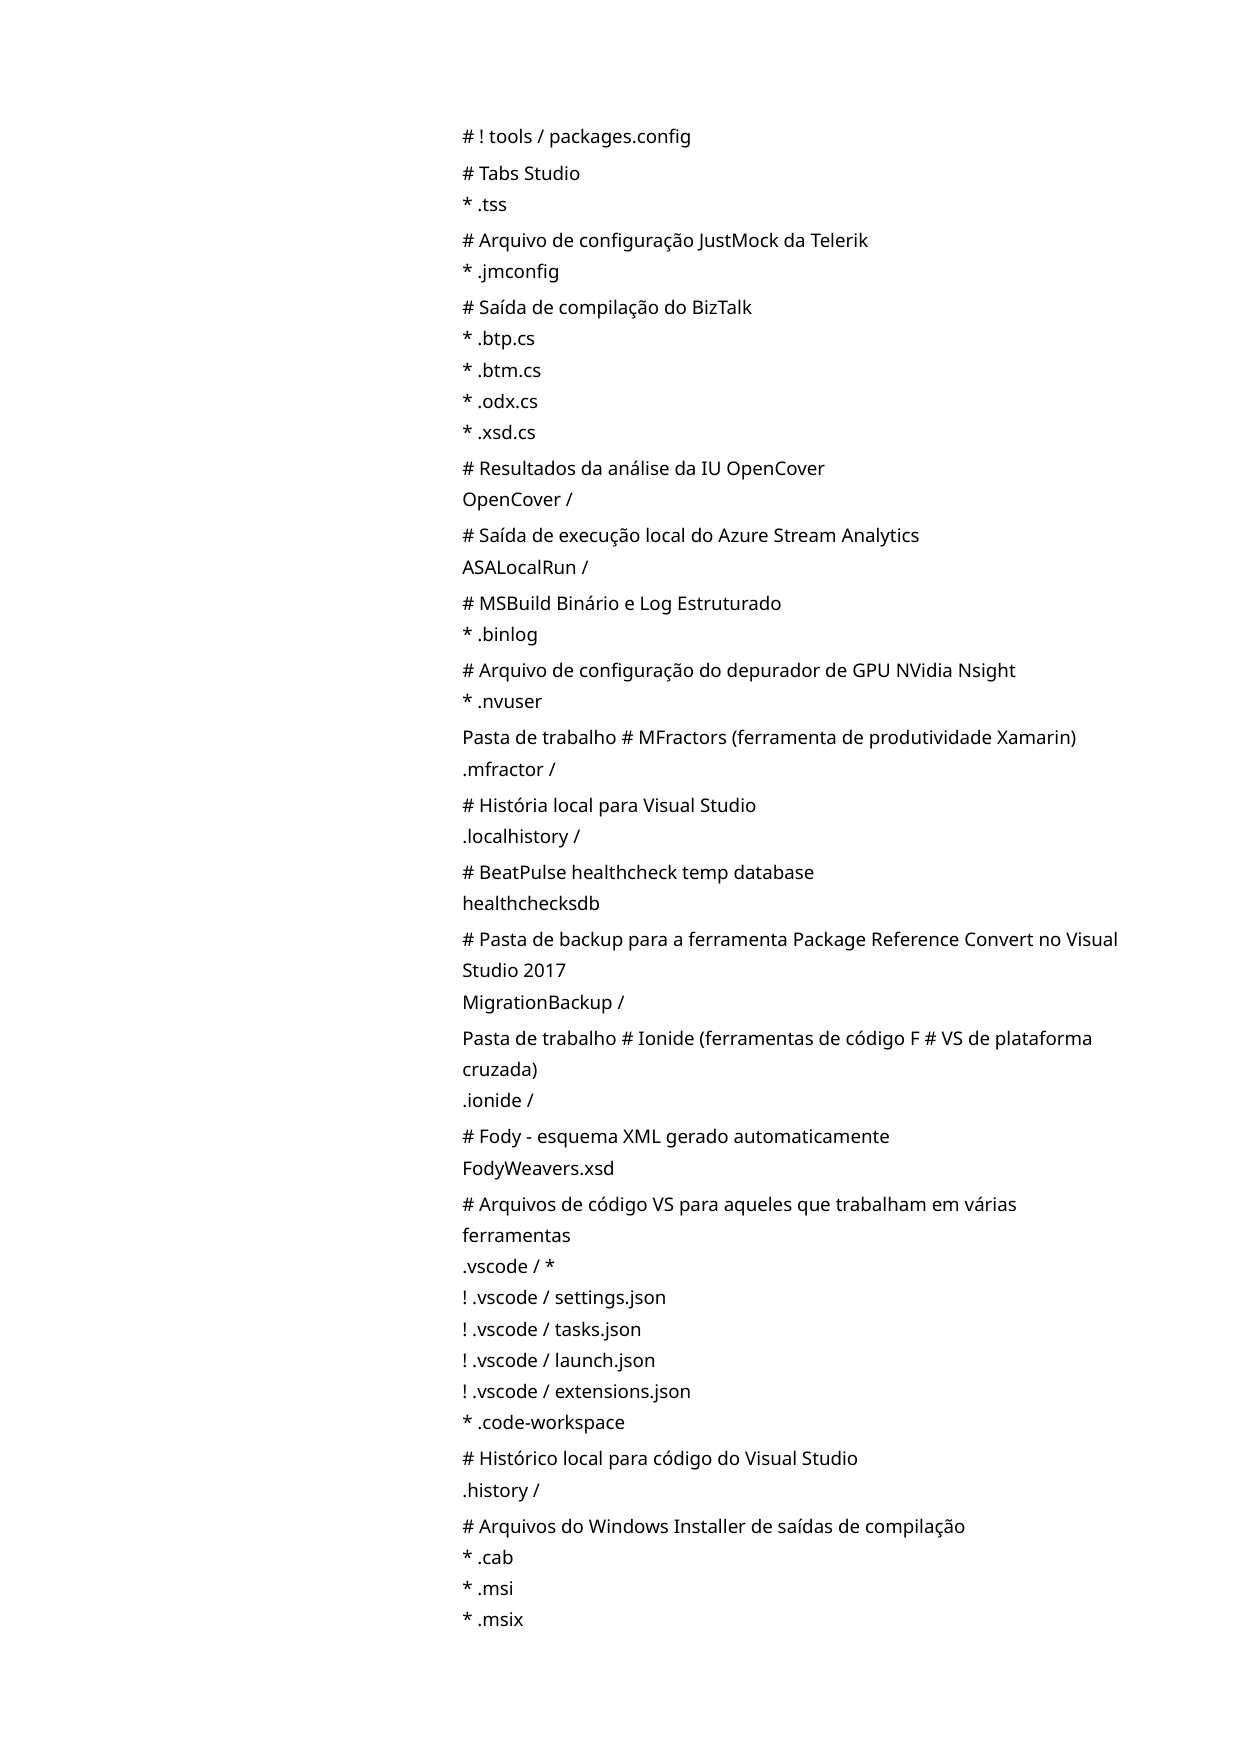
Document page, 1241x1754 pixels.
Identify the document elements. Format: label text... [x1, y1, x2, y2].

table_cell [462, 1015, 1122, 1019]
table_cell [462, 512, 1122, 517]
table_cell [118, 548, 462, 579]
table_cell # Arquivo de configuração do depurador de GPU NVidia Nsight [462, 652, 1122, 683]
table_cell [118, 786, 462, 817]
table_cell * .cab [462, 1539, 1122, 1570]
table_cell [118, 781, 462, 786]
table_cell [118, 1248, 462, 1279]
table_cell ! .vscode / launch.json [462, 1341, 1122, 1373]
table_cell FodyWeavers.xsd [462, 1149, 1122, 1180]
table_cell Pasta de trabalho # MFractors (ferramenta de produtividade Xamarin) [462, 719, 1122, 750]
table_cell [118, 921, 462, 983]
table_cell * .binlog [462, 616, 1122, 647]
table_cell ! .vscode / extensions.json [462, 1373, 1122, 1404]
table_cell [118, 1279, 462, 1310]
table_cell # MSBuild Binário e Log Estruturado [462, 584, 1122, 616]
table_cell [118, 284, 462, 289]
table_cell [462, 149, 1122, 154]
table_cell .mfractor / [462, 750, 1122, 781]
table_cell .localhistory / [462, 818, 1122, 849]
table_cell [118, 1149, 462, 1180]
table_cell [118, 1435, 462, 1440]
table_cell [118, 517, 462, 548]
table_cell ASALocalRun / [462, 548, 1122, 579]
table_cell [118, 149, 462, 154]
table_cell # Saída de compilação do BizTalk [462, 289, 1122, 320]
table_cell [118, 584, 462, 616]
table_cell * .odx.cs [462, 383, 1122, 414]
table_cell [118, 1118, 462, 1149]
table_cell [118, 849, 462, 853]
table_cell [462, 1503, 1122, 1507]
table_cell [118, 1539, 462, 1570]
table_cell [118, 1404, 462, 1435]
table_cell [462, 1180, 1122, 1185]
table_cell [118, 683, 462, 714]
table_cell healthchecksdb [462, 885, 1122, 916]
table_cell Pasta de trabalho # Ionide (ferramentas de código F # VS de plataforma cruzada) [462, 1019, 1122, 1082]
table_cell [118, 1185, 462, 1248]
table_cell * .msix [462, 1601, 1122, 1632]
table_cell [118, 1082, 462, 1113]
table_cell # Saída de execução local do Azure Stream Analytics [462, 517, 1122, 548]
table_cell .vscode / * [462, 1248, 1122, 1279]
table_cell * .btm.cs [462, 351, 1122, 382]
table_cell # Arquivos de código VS para aqueles que trabalham em várias ferramentas [462, 1185, 1122, 1248]
table_cell [118, 450, 462, 481]
table_cell [462, 781, 1122, 786]
table_cell [118, 916, 462, 921]
table_cell [118, 1373, 462, 1404]
table_cell # História local para Visual Studio [462, 786, 1122, 817]
table_cell .ionide / [462, 1082, 1122, 1113]
table_cell [118, 1440, 462, 1471]
table_cell [118, 647, 462, 652]
table_cell [118, 118, 462, 149]
table_cell * .btp.cs [462, 320, 1122, 351]
table_cell # Histórico local para código do Visual Studio [462, 1440, 1122, 1471]
table_cell [118, 289, 462, 320]
table_cell [118, 1507, 462, 1538]
table_cell [118, 320, 462, 351]
table_cell [118, 221, 462, 253]
table_cell [118, 580, 462, 584]
table_cell ! .vscode / settings.json [462, 1279, 1122, 1310]
table_cell # BeatPulse healthcheck temp database [462, 854, 1122, 885]
table_cell [118, 253, 462, 284]
table_cell [118, 1019, 462, 1082]
table_cell [462, 445, 1122, 450]
table_cell OpenCover / [462, 481, 1122, 512]
table_cell # Fody - esquema XML gerado automaticamente [462, 1118, 1122, 1149]
table_cell [118, 1113, 462, 1118]
table_cell [118, 983, 462, 1014]
table_cell # Arquivos do Windows Installer de saídas de compilação [462, 1507, 1122, 1538]
table_cell [118, 512, 462, 517]
table_cell [118, 481, 462, 512]
table_cell * .xsd.cs [462, 414, 1122, 445]
table_cell [118, 885, 462, 916]
table_cell [462, 916, 1122, 921]
table_cell * .code-workspace [462, 1404, 1122, 1435]
table_cell [118, 1471, 462, 1502]
table_cell # Tabs Studio [462, 154, 1122, 185]
table_cell * .tss [462, 185, 1122, 217]
table_cell [118, 414, 462, 445]
table_cell [462, 1435, 1122, 1440]
table_cell [118, 750, 462, 781]
table_cell [462, 580, 1122, 584]
table_cell [118, 1503, 462, 1507]
table_cell # ! tools / packages.config [462, 118, 1122, 149]
table_cell [118, 185, 462, 217]
table_cell [462, 849, 1122, 853]
table_cell [462, 284, 1122, 289]
table_cell [118, 1341, 462, 1373]
table_cell # Resultados da análise da IU OpenCover [462, 450, 1122, 481]
table_cell [462, 714, 1122, 719]
table_cell * .jmconfig [462, 253, 1122, 284]
table_cell # Arquivo de configuração JustMock da Telerik [462, 221, 1122, 253]
table_cell [462, 217, 1122, 221]
table_cell * .nvuser [462, 683, 1122, 714]
table_cell # Pasta de backup para a ferramenta Package Reference Convert no Visual Studio 2017 [462, 921, 1122, 983]
table_cell [462, 647, 1122, 652]
table_cell ! .vscode / tasks.json [462, 1310, 1122, 1341]
table_cell [118, 1601, 462, 1632]
table_cell [118, 1015, 462, 1019]
table_cell [118, 154, 462, 185]
table_cell [118, 719, 462, 750]
table_cell MigrationBackup / [462, 983, 1122, 1014]
table_cell [118, 1570, 462, 1601]
table_cell [118, 1310, 462, 1341]
table_cell [118, 616, 462, 647]
table_cell * .msi [462, 1570, 1122, 1601]
table_cell [118, 445, 462, 450]
table_cell [118, 383, 462, 414]
table_cell [462, 1113, 1122, 1118]
table_cell [118, 351, 462, 382]
table_cell [118, 1180, 462, 1185]
table_cell [118, 818, 462, 849]
table_cell [118, 217, 462, 221]
table_cell [118, 714, 462, 719]
table_cell [118, 854, 462, 885]
table_cell [118, 652, 462, 683]
table_cell .history / [462, 1471, 1122, 1502]
